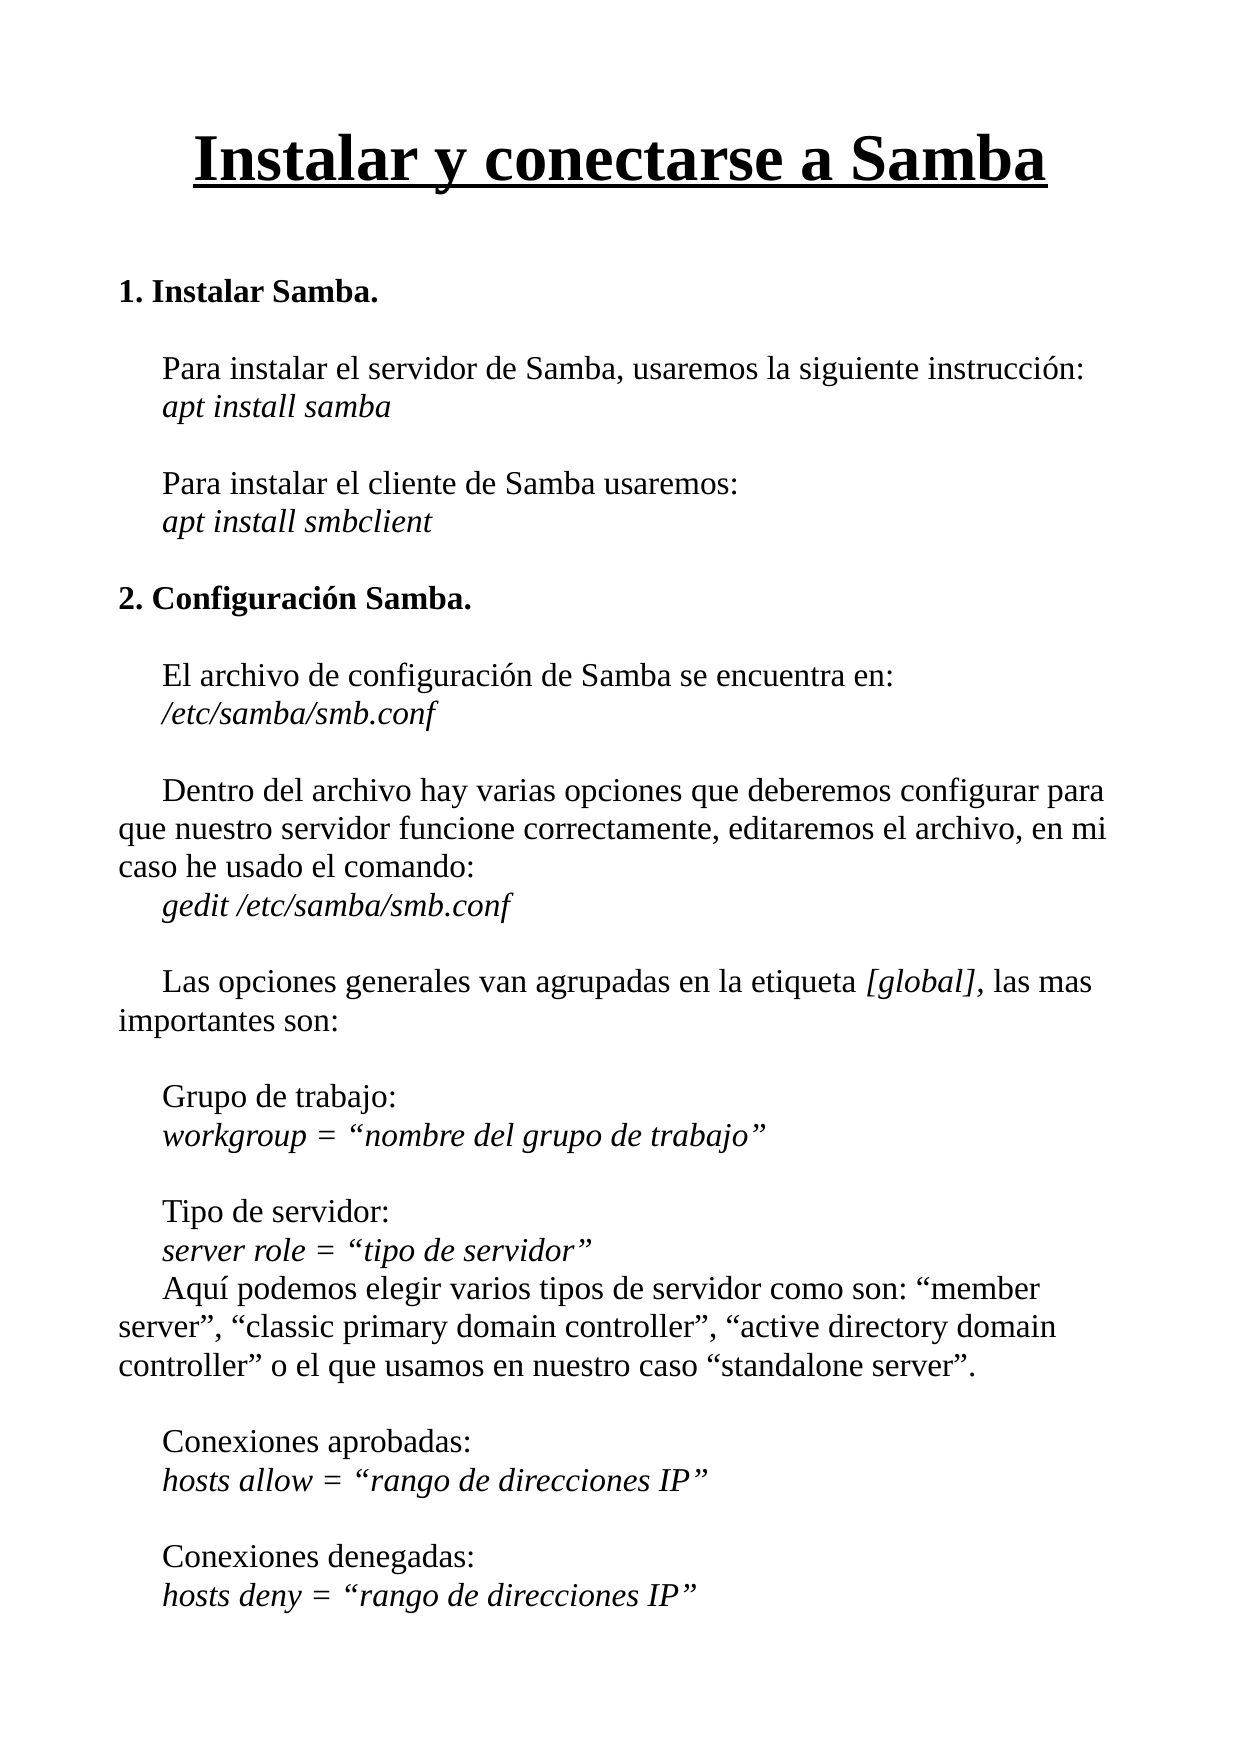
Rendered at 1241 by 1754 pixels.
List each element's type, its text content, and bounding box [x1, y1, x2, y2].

text Para instalar el servidor de Samba, usaremos la siguiente instrucción: [118, 348, 1122, 386]
text Tipo de servidor: [118, 1191, 1122, 1230]
text gedit /etc/samba/smb.conf [118, 885, 1122, 923]
text Aquí podemos elegir varios tipos de servidor como son: “member server”, “classic primary domain controller”, “active directory domain controller” o el que usamos en nuestro caso “standalone server”. [118, 1268, 1122, 1383]
text Grupo de trabajo: [118, 1076, 1122, 1115]
text El archivo de configuración de Samba se encuentra en: [118, 655, 1122, 693]
text Las opciones generales van agrupadas en la etiqueta [global], las mas importantes son: [118, 961, 1122, 1038]
text server role = “tipo de servidor” [118, 1230, 1122, 1268]
text 2. Configuración Samba. [118, 578, 1122, 616]
text Instalar y conectarse a Samba [118, 118, 1122, 195]
text /etc/samba/smb.conf [118, 693, 1122, 731]
text 1. Instalar Samba. [118, 271, 1122, 310]
text Dentro del archivo hay varias opciones que deberemos configurar para que nuestro servidor funcione correctamente, editaremos el archivo, en mi caso he usado el comando: [118, 770, 1122, 885]
text hosts deny = “rango de direcciones IP” [118, 1575, 1122, 1613]
text Para instalar el cliente de Samba usaremos: [118, 463, 1122, 501]
text Conexiones aprobadas: [118, 1421, 1122, 1460]
text workgroup = “nombre del grupo de trabajo” [118, 1115, 1122, 1153]
text hosts allow = “rango de direcciones IP” [118, 1460, 1122, 1498]
text apt install smbclient [118, 501, 1122, 540]
text apt install samba [118, 386, 1122, 425]
text Conexiones denegadas: [118, 1536, 1122, 1575]
